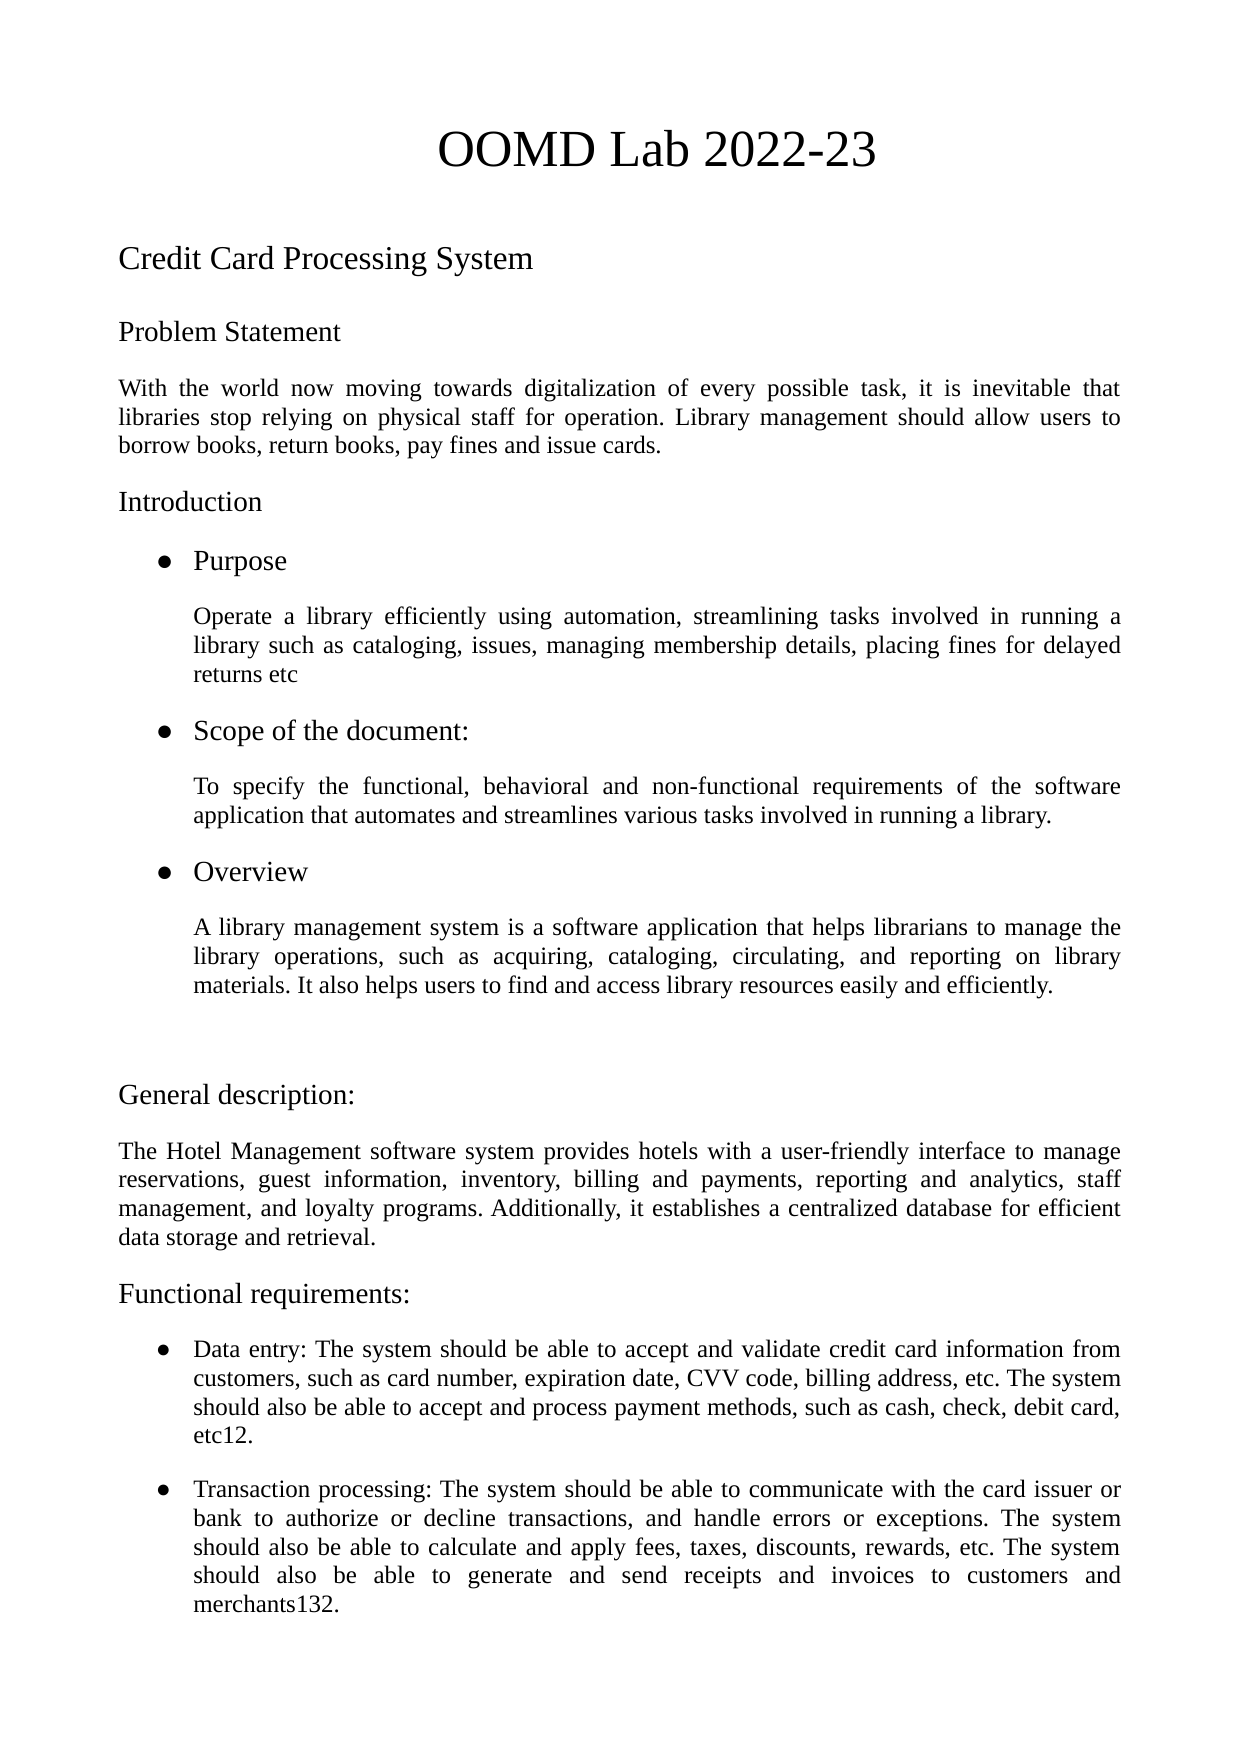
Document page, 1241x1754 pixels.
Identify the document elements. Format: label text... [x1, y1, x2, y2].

text The Hotel Management software system provides hotels with a user-friendly interface to manage reservations, guest information, inventory, billing and payments, reporting and analytics, staff management, and loyalty programs. Additionally, it establishes a centralized database for efficient data storage and retrieval. [118, 1136, 1122, 1251]
text General description: [118, 1077, 1122, 1111]
list Overview [156, 854, 1122, 887]
text Problem Statement [118, 314, 1122, 348]
text A library management system is a software application that helps librarians to manage the library operations, such as acquiring, cataloging, circulating, and reporting on library materials. It also helps users to find and access library resources easily and efficiently. [193, 912, 1122, 998]
text Operate a library efficiently using automation, streamlining tasks involved in running a library such as cataloging, issues, managing membership details, placing fines for delayed returns etc [193, 601, 1122, 688]
text Credit Card Processing System [118, 238, 1122, 276]
text To specify the functional, behavioral and non-functional requirements of the software application that automates and streamlines various tasks involved in running a library. [193, 771, 1122, 829]
text Functional requirements: [118, 1276, 1122, 1309]
list Purpose [156, 543, 1122, 576]
text OOMD Lab 2022-23 [118, 118, 1122, 178]
text With the world now moving towards digitalization of every possible task, it is inevitable that libraries stop relying on physical staff for operation. Library management should allow users to borrow books, return books, pay fines and issue cards. [118, 373, 1122, 459]
list Transaction processing: The system should be able to communicate with the card issuer or bank to authorize or decline transactions, and handle errors or exceptions. The system should also be able to calculate and apply fees, taxes, discounts, rewards, etc. The system should also be able to generate and send receipts and invoices to customers and merchants132. [156, 1474, 1122, 1618]
list Scope of the document: [156, 713, 1122, 746]
list Data entry: The system should be able to accept and validate credit card information from customers, such as card number, expiration date, CVV code, billing address, etc. The system should also be able to accept and process payment methods, such as cash, check, debit card, etc12. [156, 1334, 1122, 1449]
text Introduction [118, 484, 1122, 518]
